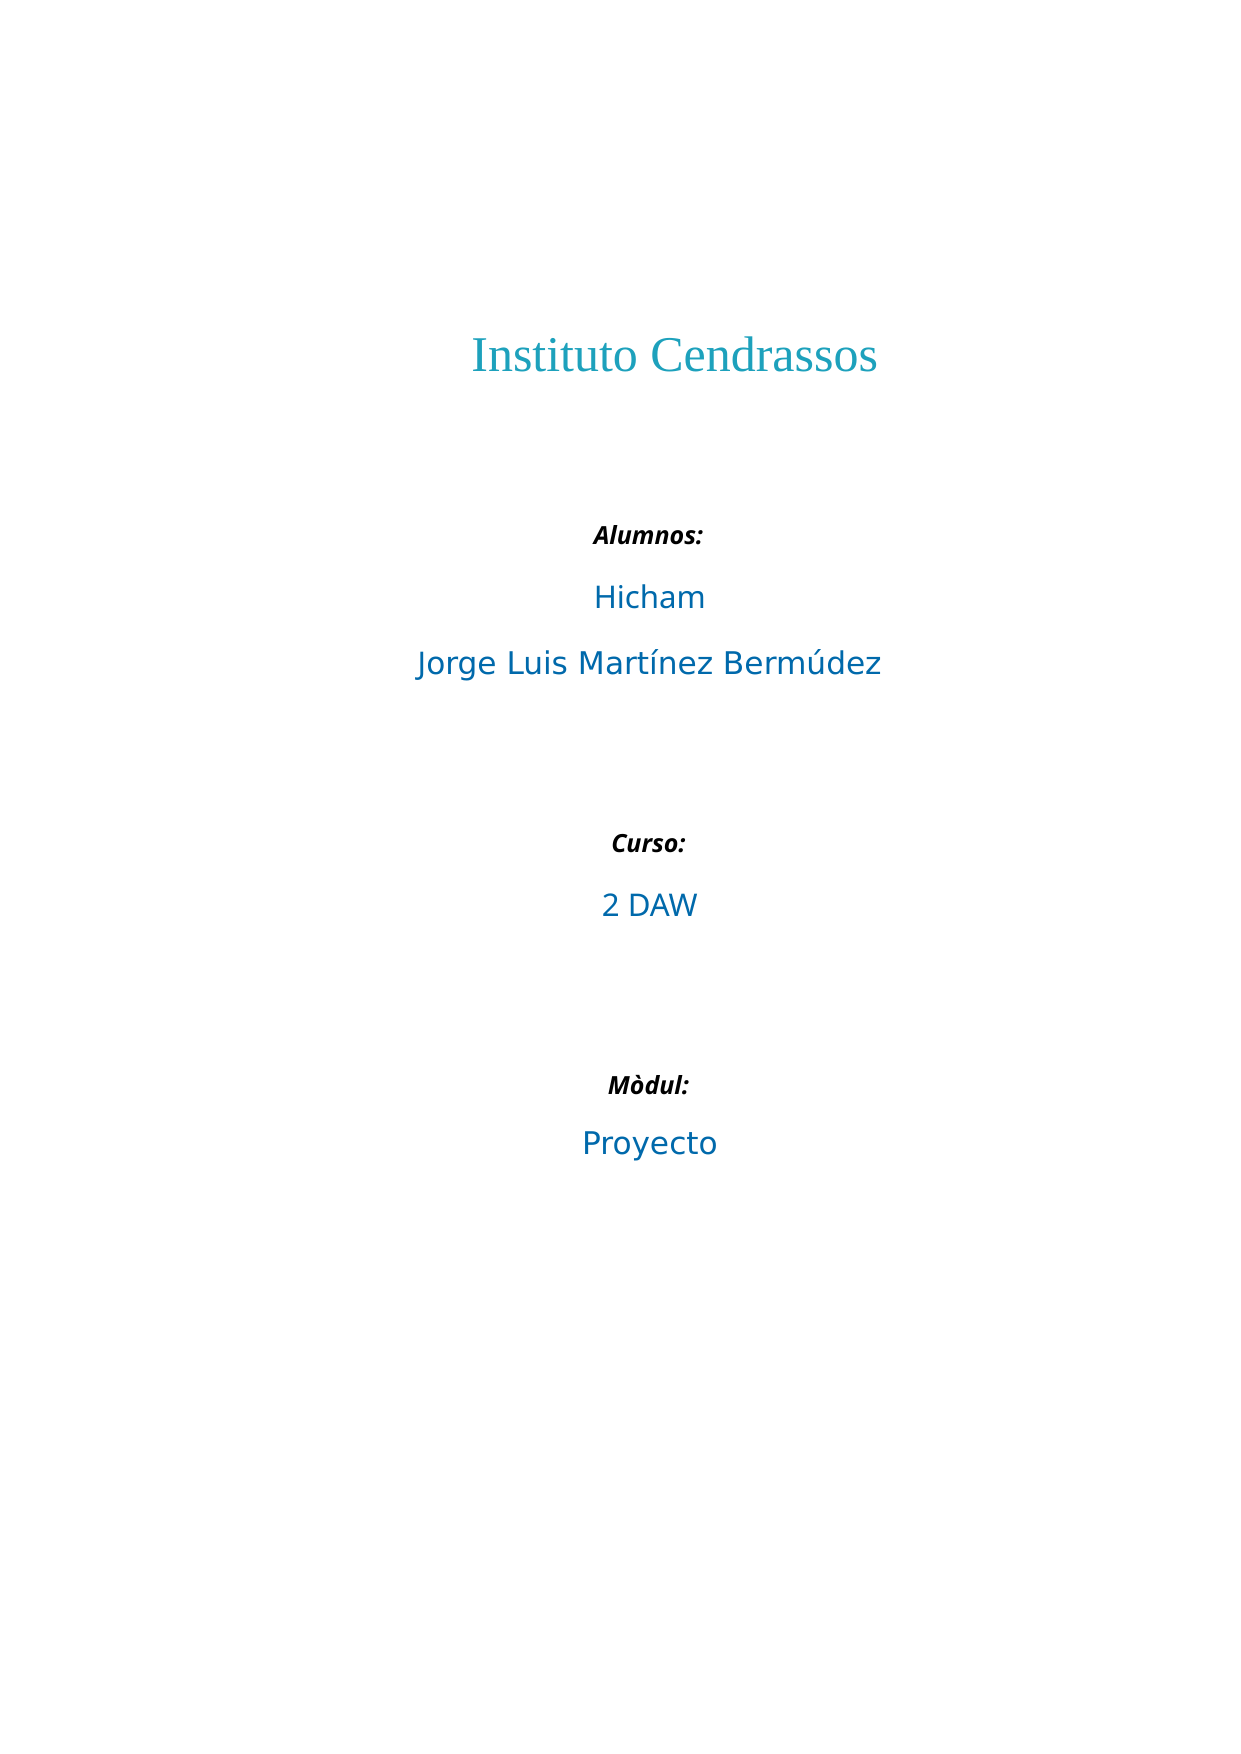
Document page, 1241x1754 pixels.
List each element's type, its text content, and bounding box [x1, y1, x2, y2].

text Instituto Cendrassos [177, 325, 1122, 382]
text Curso: [177, 826, 1122, 860]
text 2 DAW [177, 883, 1122, 926]
text Hicham [177, 575, 1122, 618]
text Mòdul: [177, 1068, 1122, 1102]
text Proyecto [177, 1125, 1122, 1162]
text Jorge Luis Martínez Bermúdez [177, 641, 1122, 684]
text Alumnos: [177, 517, 1122, 551]
